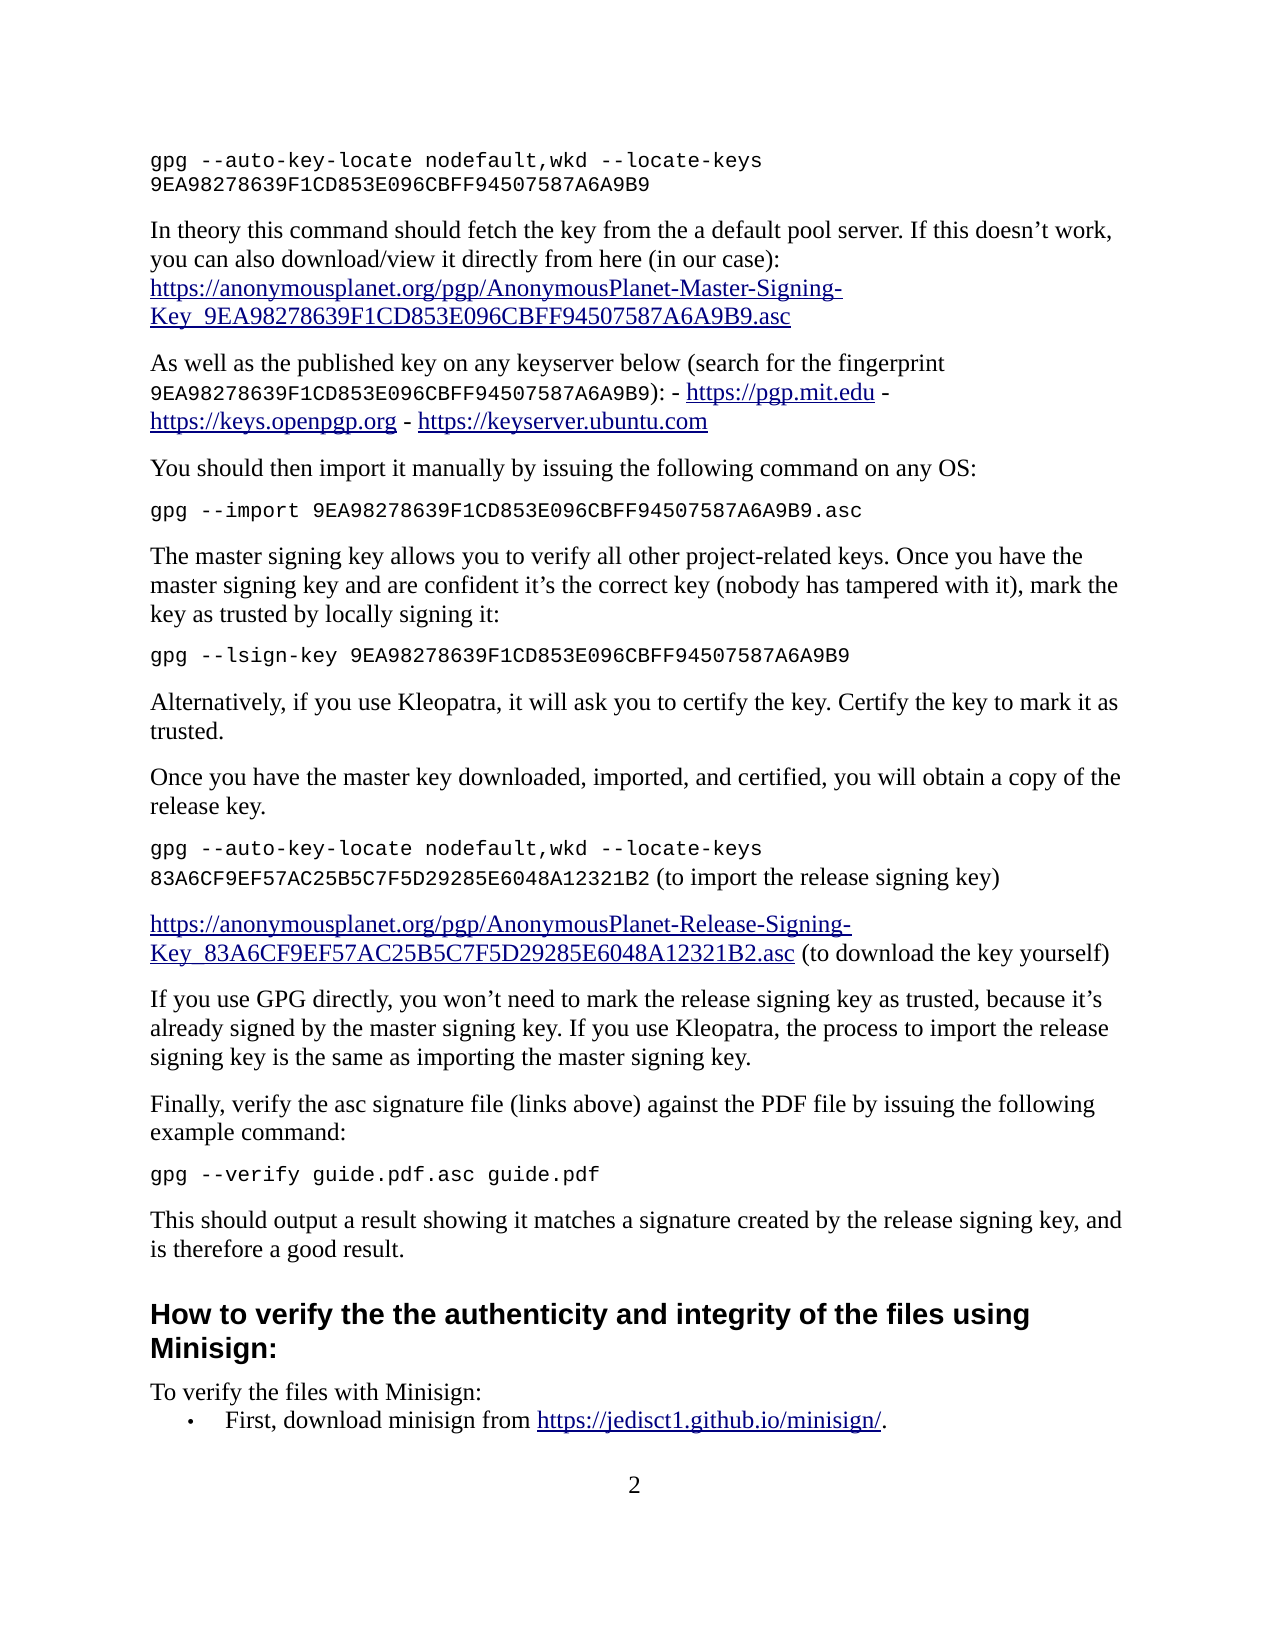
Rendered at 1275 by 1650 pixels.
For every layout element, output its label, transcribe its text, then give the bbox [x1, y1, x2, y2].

text gpg --auto-key-locate nodefault,wkd --locate-keys 83A6CF9EF57AC25B5C7F5D29285E6048A12321B2 (to import the release signing key) [150, 838, 1125, 891]
text To verify the files with Minisign: [150, 1377, 1125, 1405]
list First, download minisign from https://jedisct1.github.io/minisign/. [187, 1405, 1125, 1434]
text gpg --import 9EA98278639F1CD853E096CBFF94507587A6A9B9.asc [150, 500, 1125, 523]
text In theory this command should fetch the key from the a default pool server. If this doesn’t work, you can also download/view it directly from here (in our case): https://anonymousplanet.org/pgp/AnonymousPlanet-Master-Signing-Key_9EA98278639F1CD853E096CBFF94507587A6A9B9.asc [150, 215, 1125, 330]
text gpg --lsign-key 9EA98278639F1CD853E096CBFF94507587A6A9B9 [150, 646, 1125, 669]
text gpg --verify guide.pdf.asc guide.pdf [150, 1164, 1125, 1188]
text If you use GPG directly, you won’t need to mark the release signing key as trusted, because it’s already signed by the master signing key. If you use Kleopatra, the process to import the release signing key is the same as importing the master signing key. [150, 984, 1125, 1071]
text The master signing key allows you to verify all other project-related keys. Once you have the master signing key and are confident it’s the correct key (nobody has tampered with it), mark the key as trusted by locally signing it: [150, 541, 1125, 628]
text Once you have the master key downloaded, imported, and certified, you will obtain a copy of the release key. [150, 762, 1125, 820]
text gpg --auto-key-locate nodefault,wkd --locate-keys 9EA98278639F1CD853E096CBFF94507587A6A9B9 [150, 150, 1125, 197]
text Finally, verify the asc signature file (links above) against the PDF file by issuing the following example command: [150, 1089, 1125, 1146]
text This should output a result showing it matches a signature created by the release signing key, and is therefore a good result. [150, 1206, 1125, 1263]
text You should then import it manually by issuing the following command on any OS: [150, 453, 1125, 482]
subtitle How to verify the the authenticity and integrity of the files using Minisign: [150, 1297, 1125, 1364]
text https://anonymousplanet.org/pgp/AnonymousPlanet-Release-Signing-Key_83A6CF9EF57AC25B5C7F5D29285E6048A12321B2.asc (to download the key yourself) [150, 909, 1125, 967]
text As well as the published key on any keyserver below (search for the fingerprint 9EA98278639F1CD853E096CBFF94507587A6A9B9): - https://pgp.mit.edu - https://keys.openpgp.org - https://keyserver.ubuntu.com [150, 348, 1125, 435]
text Alternatively, if you use Kleopatra, it will ask you to certify the key. Certify the key to mark it as trusted. [150, 687, 1125, 744]
